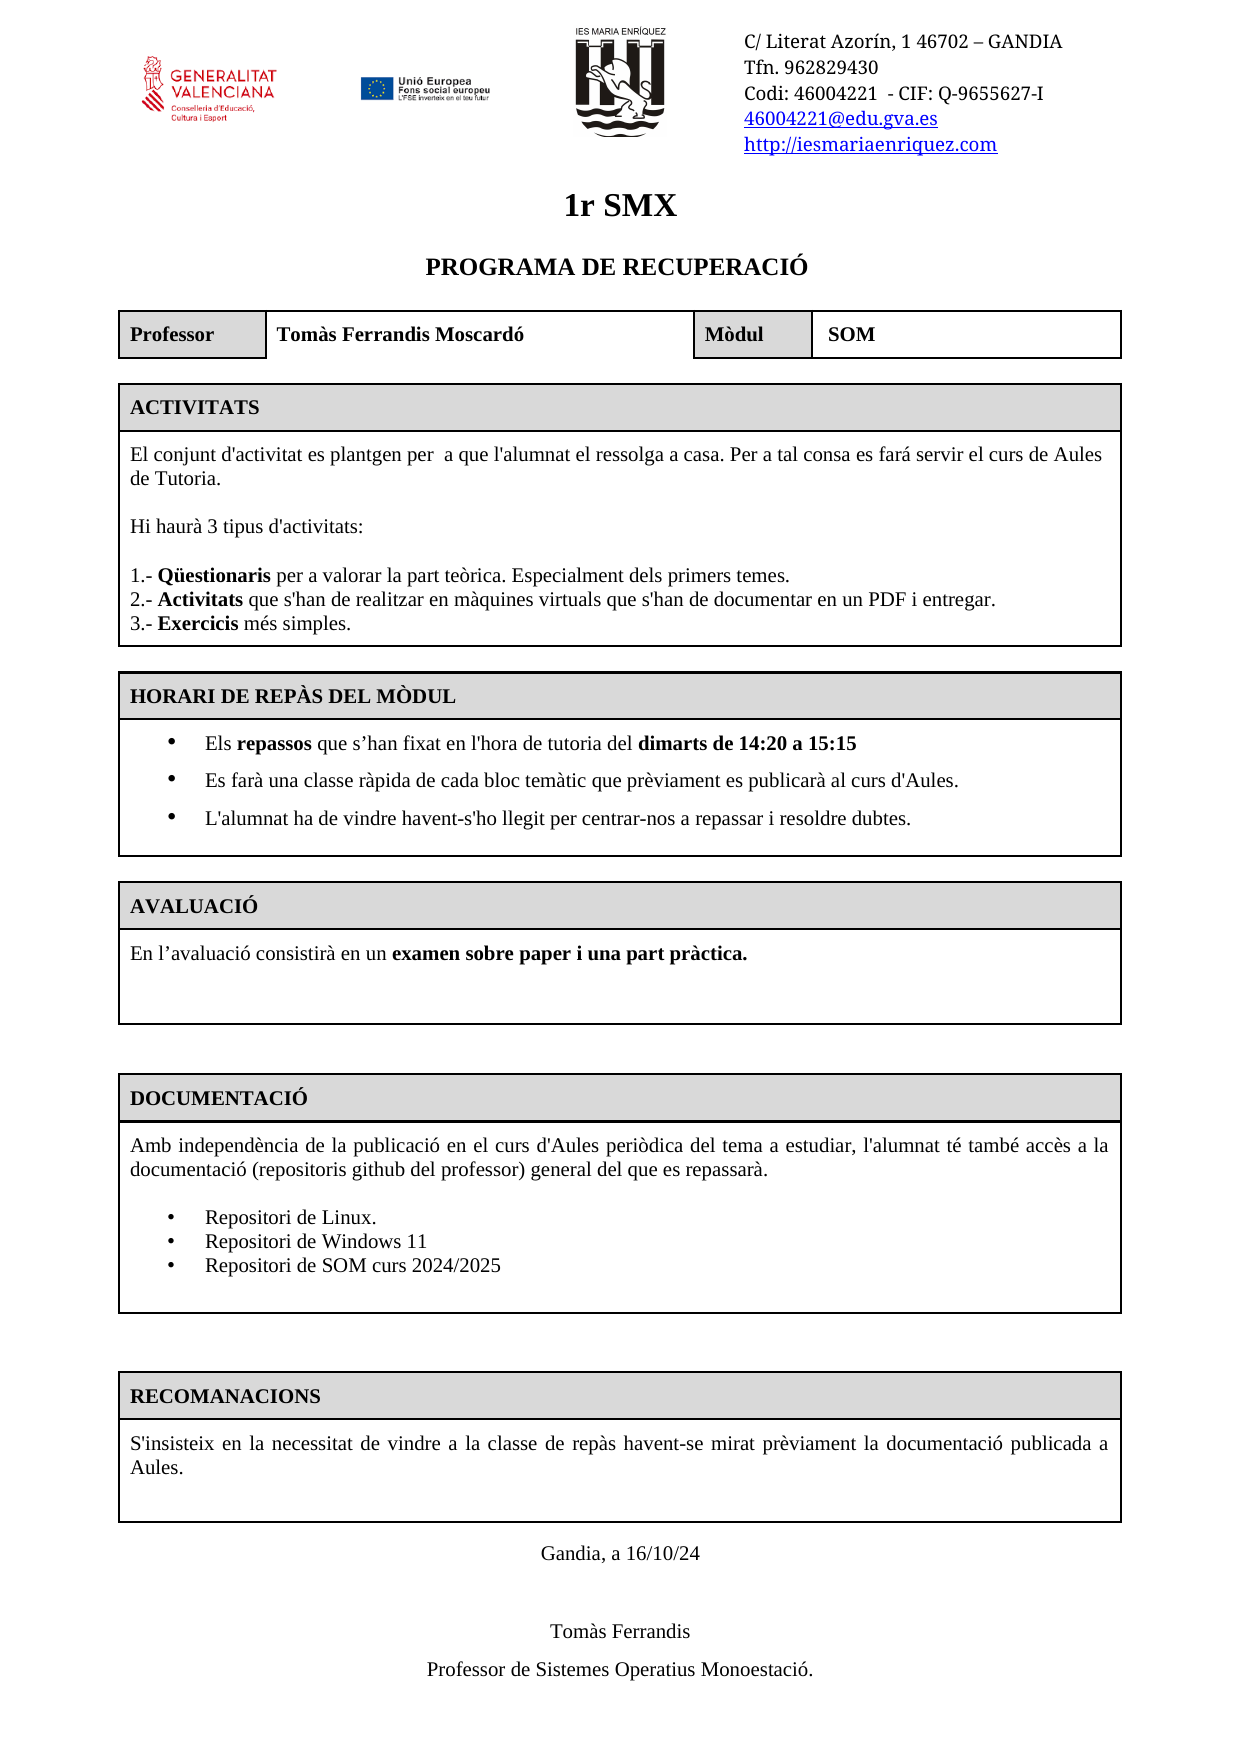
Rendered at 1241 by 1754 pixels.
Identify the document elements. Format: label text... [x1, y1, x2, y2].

text 1r SMX [118, 185, 1122, 223]
table_header HORARI DE REPÀS DEL MÒDUL [120, 674, 1120, 718]
text PROGRAMA DE RECUPERACIÓ [118, 252, 1122, 281]
picture [335, 34, 518, 144]
table_header Professor [120, 312, 265, 357]
table_cell Amb independència de la publicació en el curs d'Aules periòdica del tema a estudiar, l'alumnat té també accès a la documentació (repositoris github del professor) general del que es repassarà. Repositori de Linux. Repositori de Windows 11 Repositori de SOM curs 2024/2025 [120, 1123, 1120, 1312]
table_cell El conjunt d'activitat es plantgen per a que l'alumnat el ressolga a casa. Per a tal consa es fará servir el curs de Aules de Tutoria. Hi haurà 3 tipus d'activitats: 1.- Qüestionaris per a valorar la part teòrica. Especialment dels primers temes. 2.- Activitats que s'han de realitzar en màquines virtuals que s'han de documentar en un PDF i entregar. 3.- Exercicis més simples. [120, 432, 1120, 645]
table_cell En l’avaluació consistirà en un examen sobre paper i una part pràctica. [120, 930, 1120, 1023]
table_header ACTIVITATS [120, 385, 1120, 430]
table_cell S'insisteix en la necessitat de vindre a la classe de repàs havent-se mirat prèviament la documentació publicada a Aules. [120, 1420, 1120, 1521]
text Professor de Sistemes Operatius Monoestació. [118, 1657, 1122, 1681]
table_header Mòdul [695, 312, 811, 357]
table_header RECOMANACIONS [120, 1373, 1120, 1418]
table_header SOM [813, 312, 1120, 357]
text Tomàs Ferrandis [118, 1619, 1122, 1643]
table_header Tomàs Ferrandis Moscardó [267, 312, 693, 357]
picture [573, 25, 667, 137]
table_header AVALUACIÓ [120, 883, 1120, 928]
table_cell Els repassos que s’han fixat en l'hora de tutoria del dimarts de 14:20 a 15:15 Es farà una classe ràpida de cada bloc temàtic que prèviament es publicarà al curs d'Aules. L'alumnat ha de vindre havent-s'ho llegit per centrar-nos a repassar i resoldre dubtes. [120, 720, 1120, 855]
table_header DOCUMENTACIÓ [120, 1075, 1120, 1120]
picture [113, 28, 304, 147]
text Gandia, a 16/10/24 [118, 1541, 1122, 1565]
